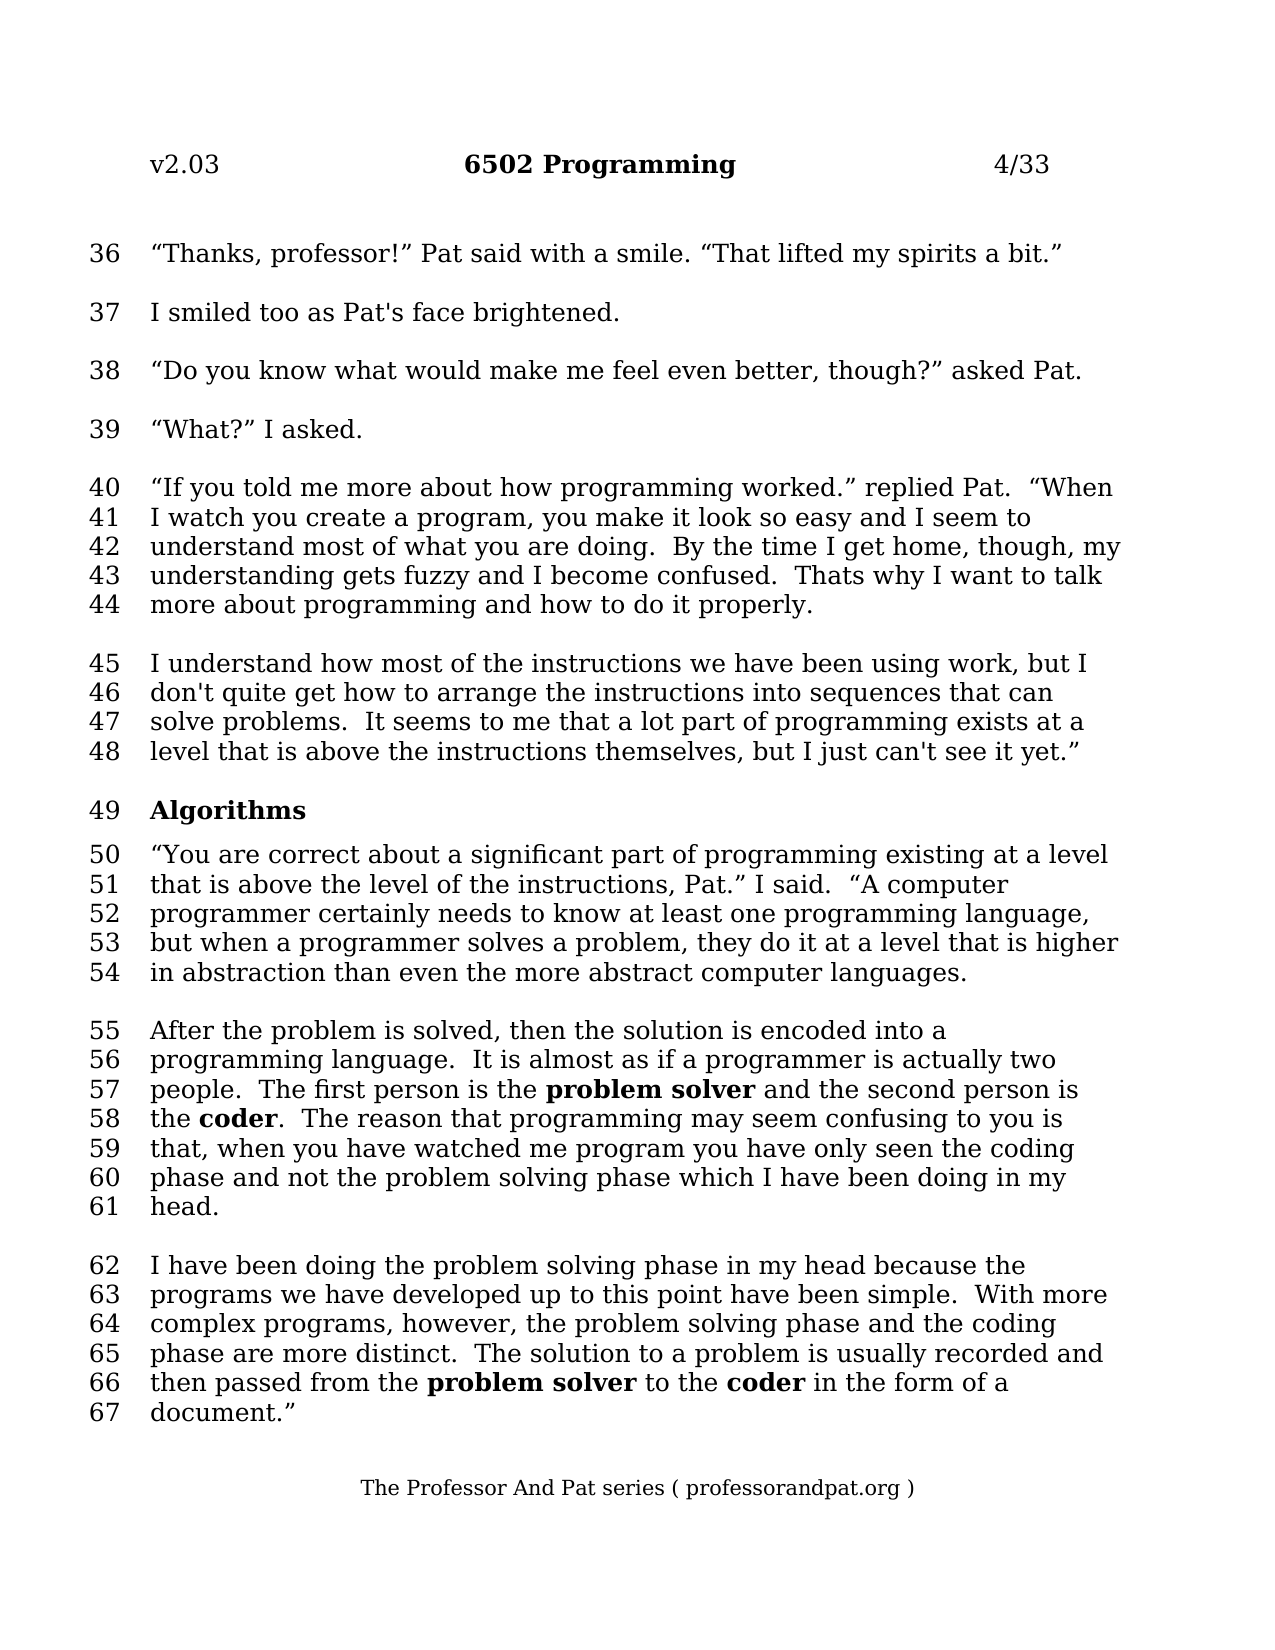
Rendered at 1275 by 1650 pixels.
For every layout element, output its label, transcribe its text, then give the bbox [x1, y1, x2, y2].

text I have been doing the problem solving phase in my head because the programs we have developed up to this point have been simple. With more complex programs, however, the problem solving phase and the coding phase are more distinct. The solution to a problem is usually recorded and then passed from the problem solver to the coder in the form of a document.” [150, 1251, 1125, 1427]
text “Do you know what would make me feel even better, though?” asked Pat. [150, 356, 1125, 386]
text I smiled too as Pat's face brightened. [150, 298, 1125, 327]
text “If you told me more about how programming worked.” replied Pat. “When I watch you create a program, you make it look so easy and I seem to understand most of what you are doing. By the time I get home, though, my understanding gets fuzzy and I become confused. Thats why I want to talk more about programming and how to do it properly. [150, 473, 1125, 620]
text “Thanks, professor!” Pat said with a smile. “That lifted my spirits a bit.” [150, 239, 1125, 268]
text “You are correct about a significant part of programming existing at a level that is above the level of the instructions, Pat.” I said. “A computer programmer certainly needs to know at least one programming language, but when a programmer solves a problem, they do it at a level that is higher in abstraction than even the more abstract computer languages. [150, 841, 1125, 987]
subtitle Algorithms [150, 796, 1125, 826]
text I understand how most of the instructions we have been using work, but I don't quite get how to arrange the instructions into sequences that can solve problems. It seems to me that a lot part of programming exists at a level that is above the instructions themselves, but I just can't see it yet.” [150, 649, 1125, 766]
text “What?” I asked. [150, 415, 1125, 444]
text After the problem is solved, then the solution is encoded into a programming language. It is almost as if a programmer is actually two people. The first person is the problem solver and the second person is the coder. The reason that programming may seem confusing to you is that, when you have watched me program you have only seen the coding phase and not the problem solving phase which I have been doing in my head. [150, 1016, 1125, 1222]
